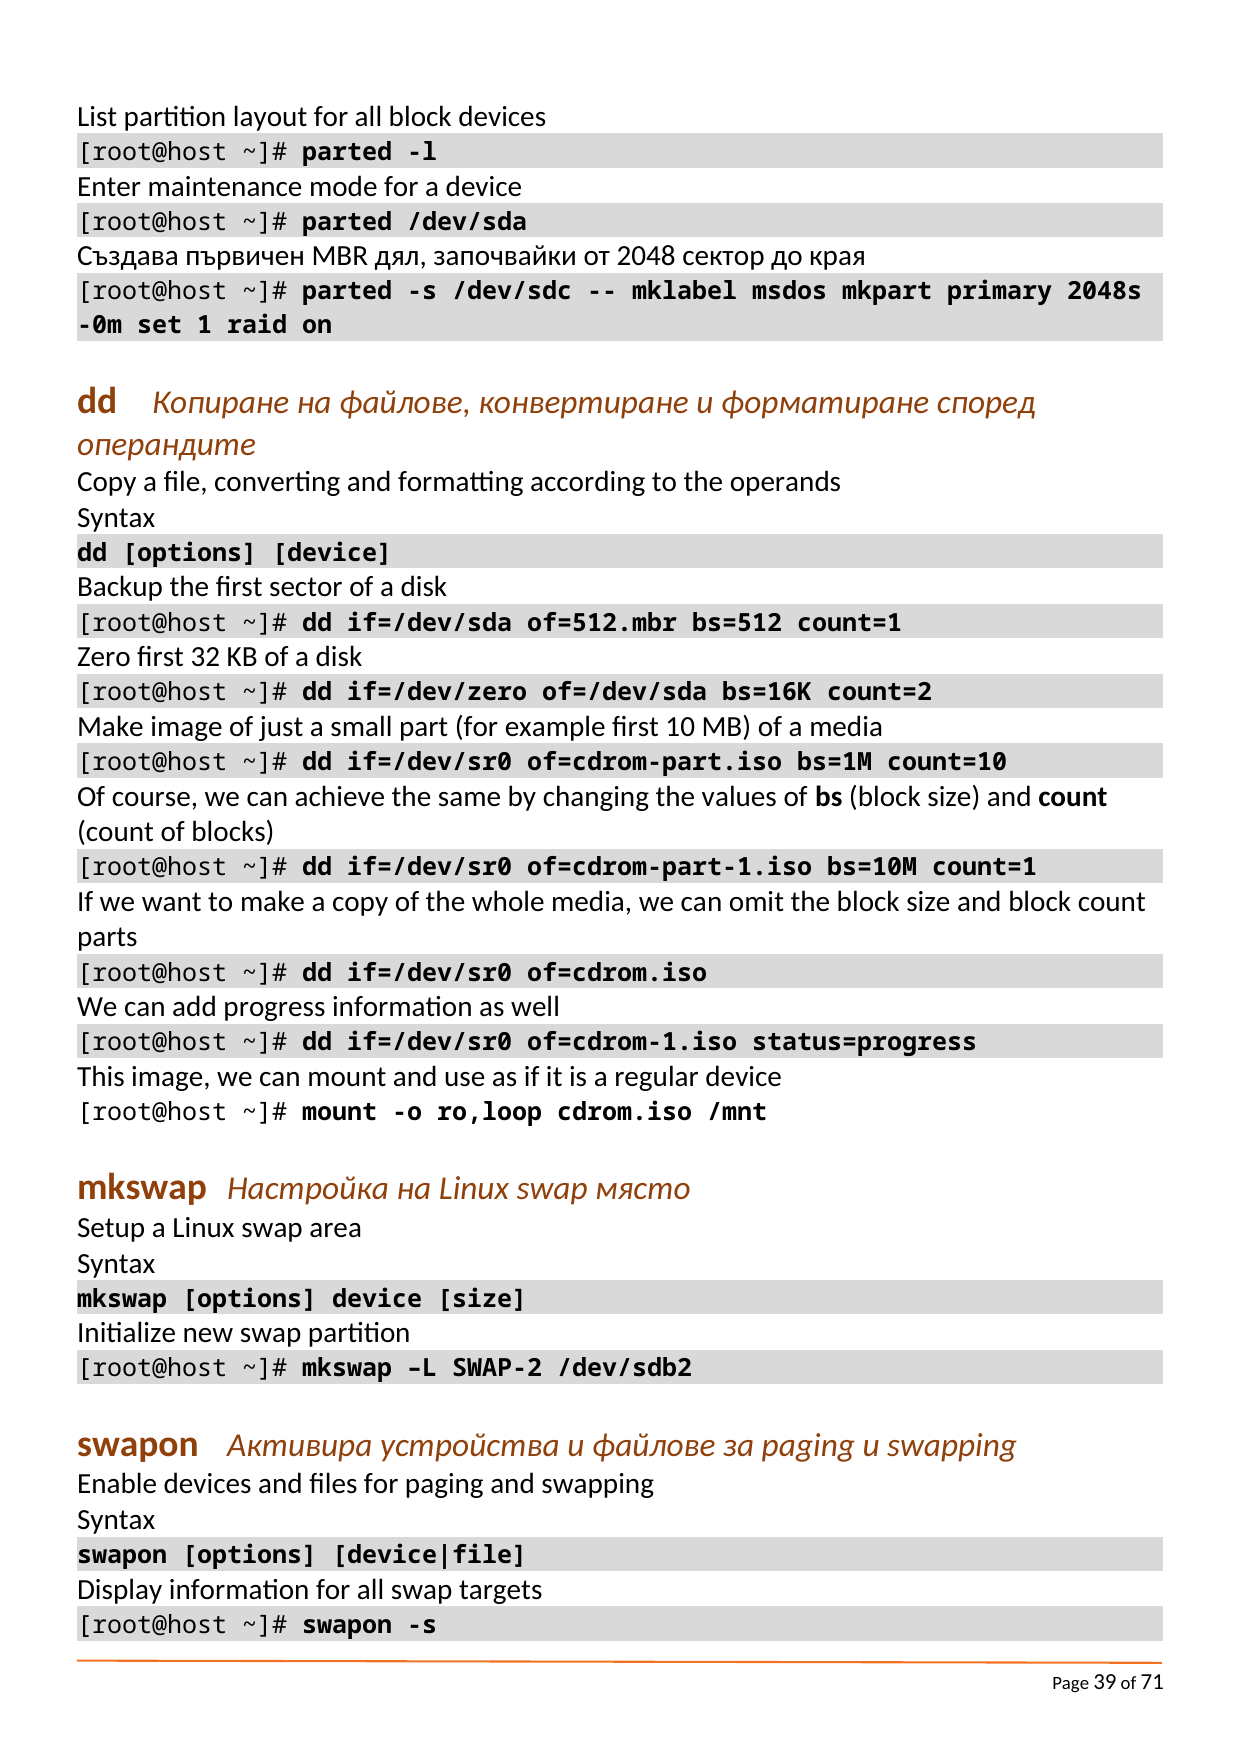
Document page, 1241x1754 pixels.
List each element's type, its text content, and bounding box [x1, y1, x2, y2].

text Backup the first sector of a disk [77, 568, 1163, 604]
text We can add progress information as well [77, 988, 1163, 1024]
text Syntax [77, 499, 1163, 534]
text Of course, we can achieve the same by changing the values of bs (block size) and count (count of blocks) [77, 778, 1163, 849]
subtitle swapon Активира устройства и файлове за paging и swapping [77, 1420, 1163, 1466]
text Enable devices and files for paging and swapping [77, 1466, 1163, 1501]
text Zero first 32 KB of a disk [77, 638, 1163, 674]
text List partition layout for all block devices [77, 98, 1163, 133]
text [root@host ~]# parted -s /dev/sdc -- mklabel msdos mkpart primary 2048s -0m set 1 raid on [77, 273, 1163, 341]
text [root@host ~]# dd if=/dev/sr0 of=cdrom.iso [77, 954, 1163, 988]
text Enter maintenance mode for a device [77, 168, 1163, 203]
text [root@host ~]# mount -o ro,loop cdrom.iso /mnt [77, 1093, 1163, 1128]
text Copy a file, converting and formatting according to the operands [77, 463, 1163, 499]
text [root@host ~]# dd if=/dev/sr0 of=cdrom-part.iso bs=1M count=10 [77, 743, 1163, 778]
text Initialize new swap partition [77, 1314, 1163, 1350]
text If we want to make a copy of the whole media, we can omit the block size and block count parts [77, 883, 1163, 954]
subtitle dd Копиране на файлове, конвертиране и форматиране според операндите [77, 377, 1163, 463]
text [root@host ~]# parted /dev/sda [77, 203, 1163, 237]
text [root@host ~]# mkswap –L SWAP-2 /dev/sdb2 [77, 1350, 1163, 1384]
text [root@host ~]# dd if=/dev/sr0 of=cdrom-1.iso status=progress [77, 1024, 1163, 1058]
text [root@host ~]# dd if=/dev/zero of=/dev/sda bs=16K count=2 [77, 674, 1163, 708]
text [root@host ~]# parted -l [77, 133, 1163, 168]
text Display information for all swap targets [77, 1571, 1163, 1606]
text mkswap [options] device [size] [77, 1280, 1163, 1314]
text swapon [options] [device|file] [77, 1537, 1163, 1571]
text [root@host ~]# dd if=/dev/sr0 of=cdrom-part-1.iso bs=10M count=1 [77, 849, 1163, 883]
text [root@host ~]# swapon -s [77, 1606, 1163, 1641]
text Syntax [77, 1501, 1163, 1537]
text Setup a Linux swap area [77, 1209, 1163, 1245]
text [root@host ~]# dd if=/dev/sda of=512.mbr bs=512 count=1 [77, 604, 1163, 638]
subtitle mkswap Настройка на Linux swap място [77, 1163, 1163, 1209]
text Създава първичен MBR дял, започвайки от 2048 сектор до края [77, 237, 1163, 273]
text dd [options] [device] [77, 534, 1163, 568]
text Syntax [77, 1245, 1163, 1280]
text This image, we can mount and use as if it is a regular device [77, 1058, 1163, 1093]
text Make image of just a small part (for example first 10 MB) of a media [77, 708, 1163, 743]
